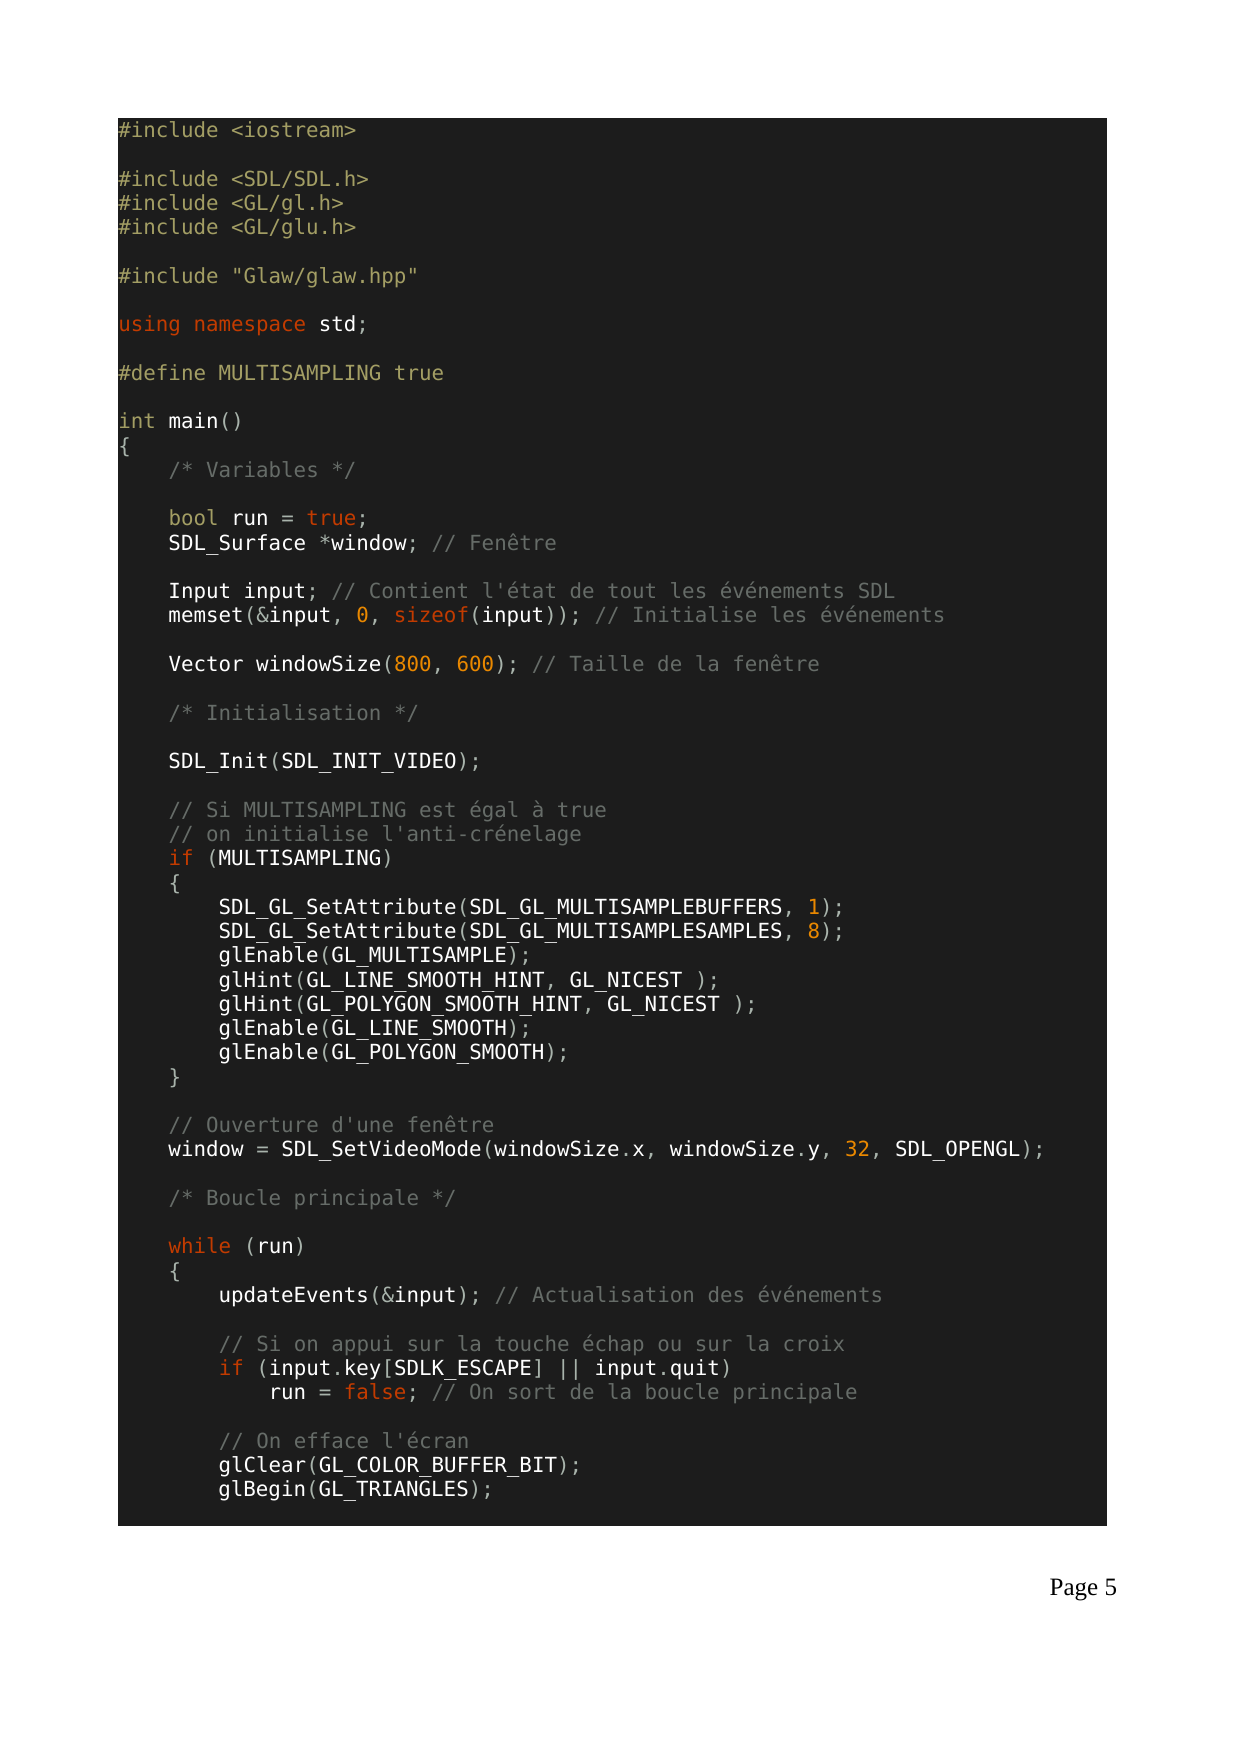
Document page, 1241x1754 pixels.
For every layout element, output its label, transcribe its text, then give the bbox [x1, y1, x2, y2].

text glEnable(GL_MULTISAMPLE); [118, 943, 1107, 968]
text if (input.key[SDLK_ESCAPE] || input.quit) [118, 1356, 1107, 1380]
text Vector windowSize(800, 600); // Taille de la fenêtre [118, 652, 1107, 676]
text SDL_Init(SDL_INIT_VIDEO); [118, 749, 1107, 773]
text { [118, 871, 1107, 895]
text } [118, 1065, 1107, 1089]
text #define MULTISAMPLING true [118, 361, 1107, 385]
text #include <GL/glu.h> [118, 215, 1107, 239]
text glEnable(GL_LINE_SMOOTH); [118, 1016, 1107, 1040]
text #include <GL/gl.h> [118, 191, 1107, 215]
text window = SDL_SetVideoMode(windowSize.x, windowSize.y, 32, SDL_OPENGL); [118, 1137, 1107, 1162]
text #include <iostream> [118, 118, 1107, 142]
text SDL_Surface *window; // Fenêtre [118, 531, 1107, 555]
text bool run = true; [118, 506, 1107, 531]
text #include <SDL/SDL.h> [118, 167, 1107, 191]
text { [118, 434, 1107, 458]
text glClear(GL_COLOR_BUFFER_BIT); [118, 1453, 1107, 1477]
text SDL_GL_SetAttribute(SDL_GL_MULTISAMPLEBUFFERS, 1); [118, 895, 1107, 919]
text { [118, 1259, 1107, 1283]
text // Si MULTISAMPLING est égal à true [118, 798, 1107, 822]
text // on initialise l'anti-crénelage [118, 822, 1107, 846]
text /* Variables */ [118, 458, 1107, 482]
text /* Initialisation */ [118, 701, 1107, 725]
text glBegin(GL_TRIANGLES); [118, 1477, 1107, 1502]
text /* Boucle principale */ [118, 1186, 1107, 1210]
text // On efface l'écran [118, 1429, 1107, 1453]
text Input input; // Contient l'état de tout les événements SDL [118, 579, 1107, 603]
text // Si on appui sur la touche échap ou sur la croix [118, 1332, 1107, 1356]
text glHint(GL_POLYGON_SMOOTH_HINT, GL_NICEST ); [118, 992, 1107, 1016]
text SDL_GL_SetAttribute(SDL_GL_MULTISAMPLESAMPLES, 8); [118, 919, 1107, 943]
text glHint(GL_LINE_SMOOTH_HINT, GL_NICEST ); [118, 968, 1107, 992]
text if (MULTISAMPLING) [118, 846, 1107, 871]
text glEnable(GL_POLYGON_SMOOTH); [118, 1040, 1107, 1065]
text int main() [118, 409, 1107, 434]
text memset(&input, 0, sizeof(input)); // Initialise les événements [118, 603, 1107, 628]
text while (run) [118, 1234, 1107, 1259]
text updateEvents(&input); // Actualisation des événements [118, 1283, 1107, 1307]
text #include "Glaw/glaw.hpp" [118, 264, 1107, 288]
text run = false; // On sort de la boucle principale [118, 1380, 1107, 1404]
text // Ouverture d'une fenêtre [118, 1113, 1107, 1137]
text using namespace std; [118, 312, 1107, 337]
